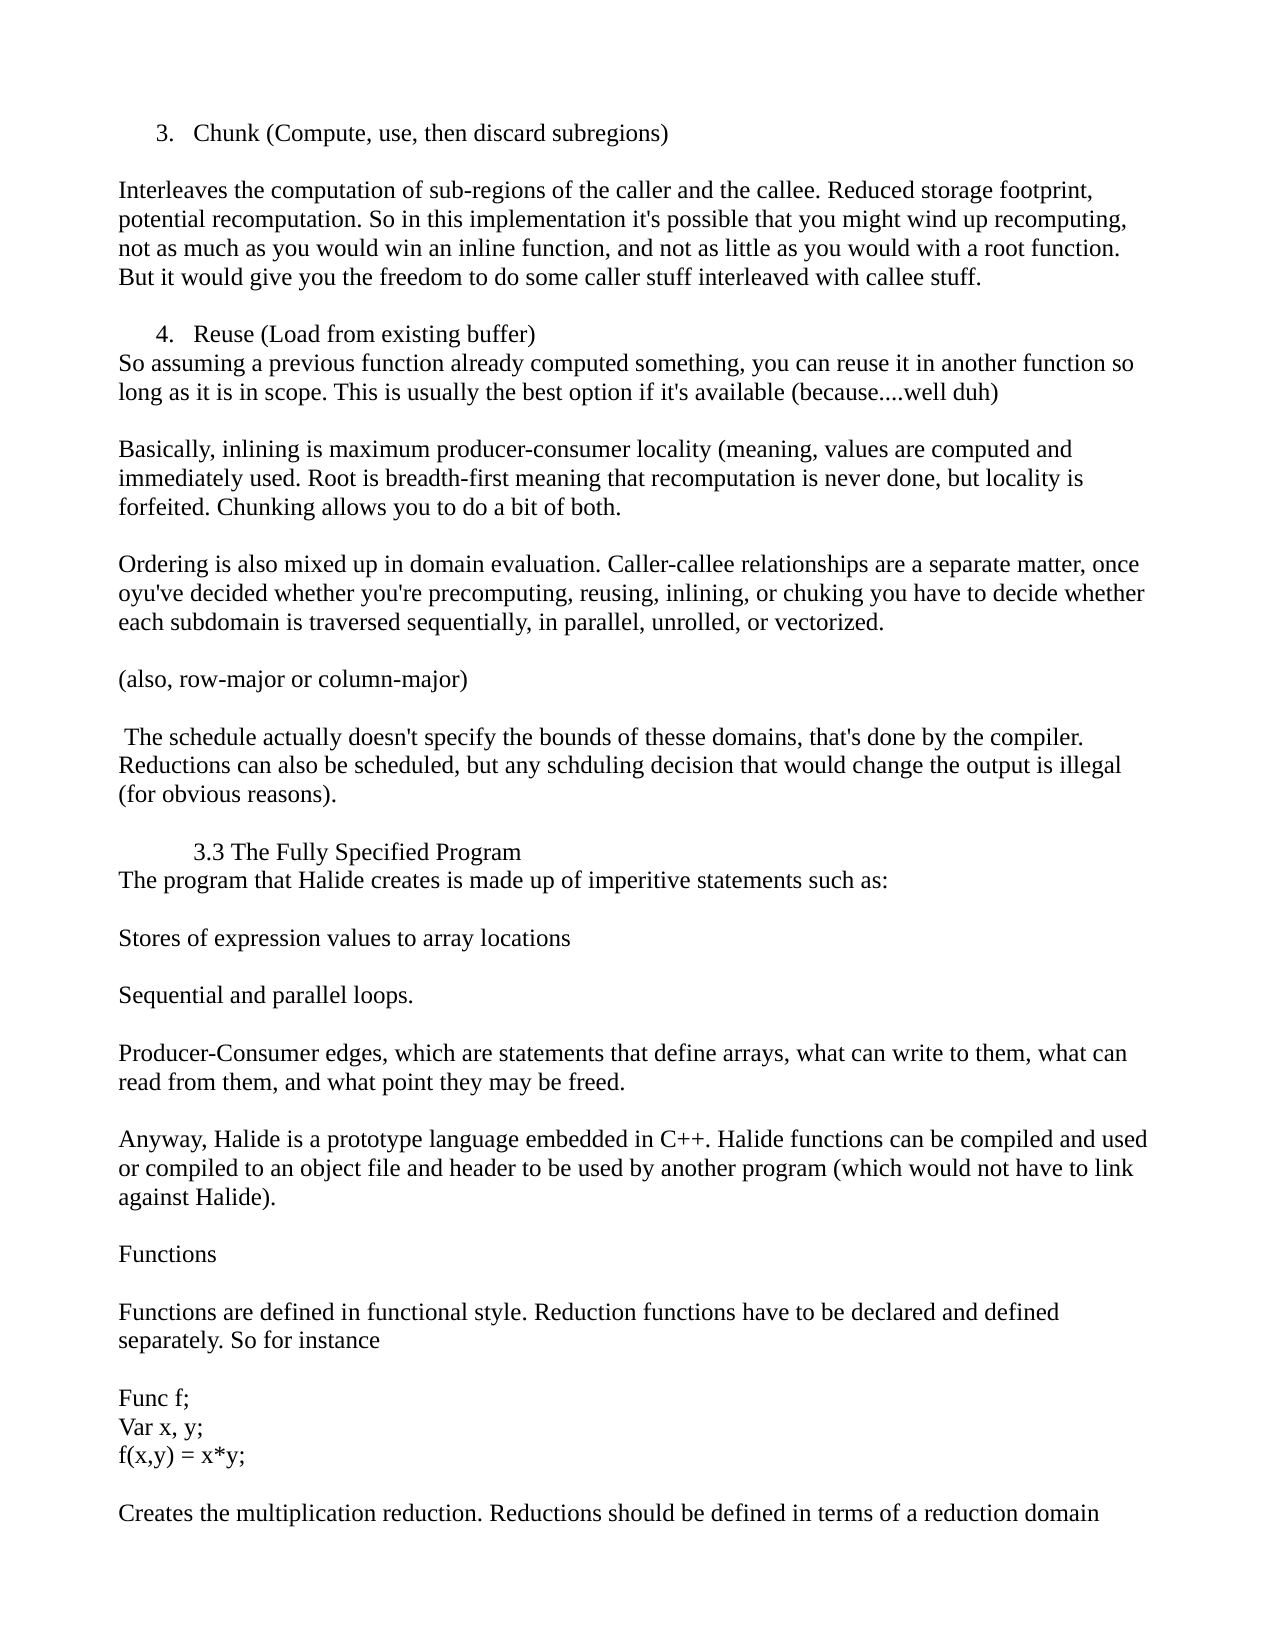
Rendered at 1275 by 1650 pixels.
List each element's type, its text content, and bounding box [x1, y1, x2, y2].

text Interleaves the computation of sub-regions of the caller and the callee. Reduced storage footprint, potential recomputation. So in this implementation it's possible that you might wind up recomputing, not as much as you would win an inline function, and not as little as you would with a root function. But it would give you the freedom to do some caller stuff interleaved with callee stuff. [118, 176, 1157, 291]
text Sequential and parallel loops. [118, 981, 1157, 1009]
list Reuse (Load from existing buffer) [156, 319, 1157, 348]
text Producer-Consumer edges, which are statements that define arrays, what can write to them, what can read from them, and what point they may be freed. [118, 1038, 1157, 1096]
text Anyway, Halide is a prototype language embedded in C++. Halide functions can be compiled and used or compiled to an object file and header to be used by another program (which would not have to link against Halide). [118, 1124, 1157, 1211]
list The Fully Specified Program [193, 837, 1157, 866]
text The schedule actually doesn't specify the bounds of thesse domains, that's done by the compiler. Reductions can also be scheduled, but any schduling decision that would change the output is illegal (for obvious reasons). [118, 722, 1157, 808]
text Stores of expression values to array locations [118, 923, 1157, 952]
text The program that Halide creates is made up of imperitive statements such as: [118, 866, 1157, 894]
text (also, row-major or column-major) [118, 664, 1157, 693]
text Var x, y; [118, 1412, 1157, 1441]
text Functions are defined in functional style. Reduction functions have to be declared and defined separately. So for instance [118, 1297, 1157, 1354]
text Ordering is also mixed up in domain evaluation. Caller-callee relationships are a separate matter, once oyu've decided whether you're precomputing, reusing, inlining, or chuking you have to decide whether each subdomain is traversed sequentially, in parallel, unrolled, or vectorized. [118, 549, 1157, 636]
list Chunk (Compute, use, then discard subregions) [156, 118, 1157, 147]
text Func f; [118, 1383, 1157, 1412]
text f(x,y) = x*y; [118, 1441, 1157, 1469]
text Functions [118, 1239, 1157, 1268]
text Creates the multiplication reduction. Reductions should be defined in terms of a reduction domain [118, 1498, 1157, 1527]
text So assuming a previous function already computed something, you can reuse it in another function so long as it is in scope. This is usually the best option if it's available (because....well duh) [118, 348, 1157, 406]
text Basically, inlining is maximum producer-consumer locality (meaning, values are computed and immediately used. Root is breadth-first meaning that recomputation is never done, but locality is forfeited. Chunking allows you to do a bit of both. [118, 434, 1157, 521]
